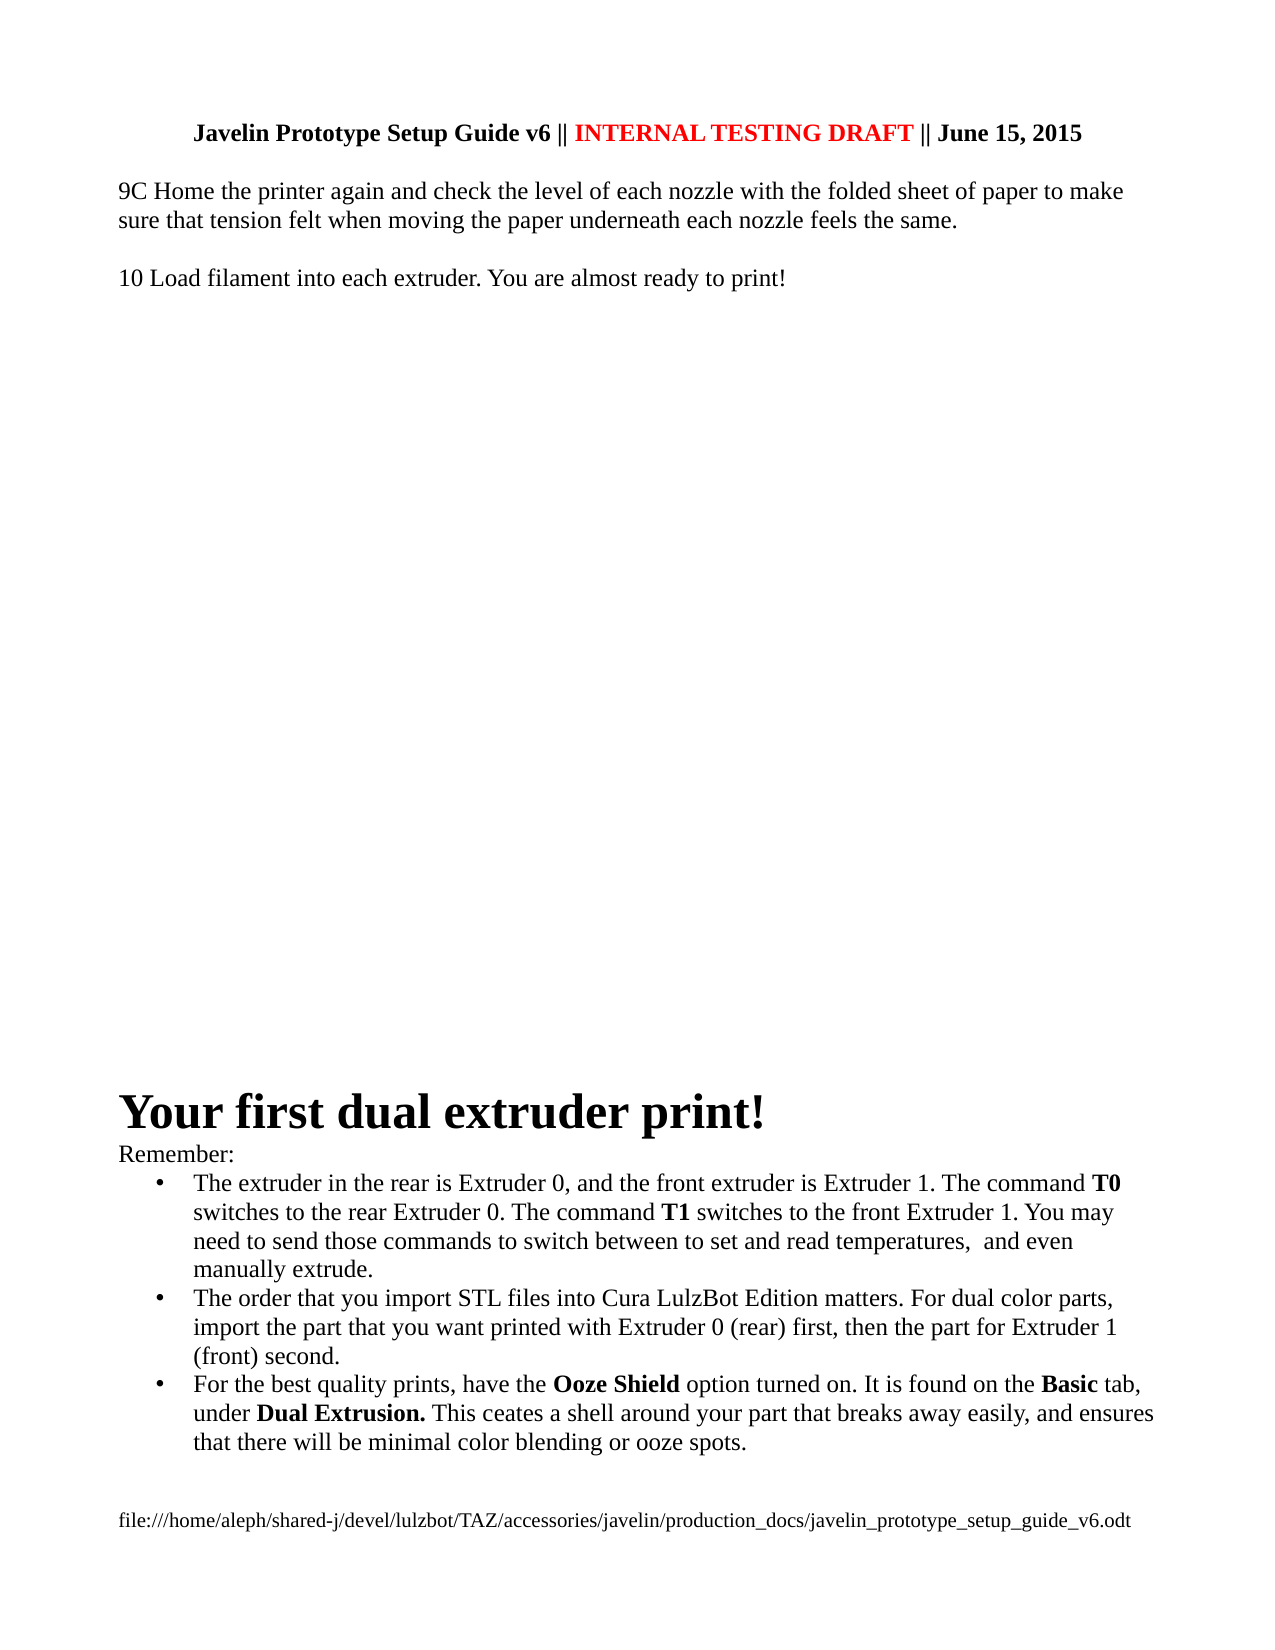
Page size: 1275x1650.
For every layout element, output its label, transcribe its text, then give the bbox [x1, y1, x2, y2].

list The order that you import STL files into Cura LulzBot Edition matters. For dual color parts, import the part that you want printed with Extruder 0 (rear) first, then the part for Extruder 1 (front) second. [156, 1283, 1157, 1369]
text Your first dual extruder print! [118, 1082, 1157, 1139]
text Remember: [118, 1139, 1157, 1168]
text 9C Home the printer again and check the level of each nozzle with the folded sheet of paper to make sure that tension felt when moving the paper underneath each nozzle feels the same. [118, 176, 1157, 234]
list For the best quality prints, have the Ooze Shield option turned on. It is found on the Basic tab, under Dual Extrusion. This ceates a shell around your part that breaks away easily, and ensures that there will be minimal color blending or ooze spots. [156, 1369, 1157, 1456]
list The extruder in the rear is Extruder 0, and the front extruder is Extruder 1. The command T0 switches to the rear Extruder 0. The command T1 switches to the front Extruder 1. You may need to send those commands to switch between to set and read temperatures, and even manually extrude. [156, 1168, 1157, 1283]
text 10 Load filament into each extruder. You are almost ready to print! [118, 263, 1157, 291]
